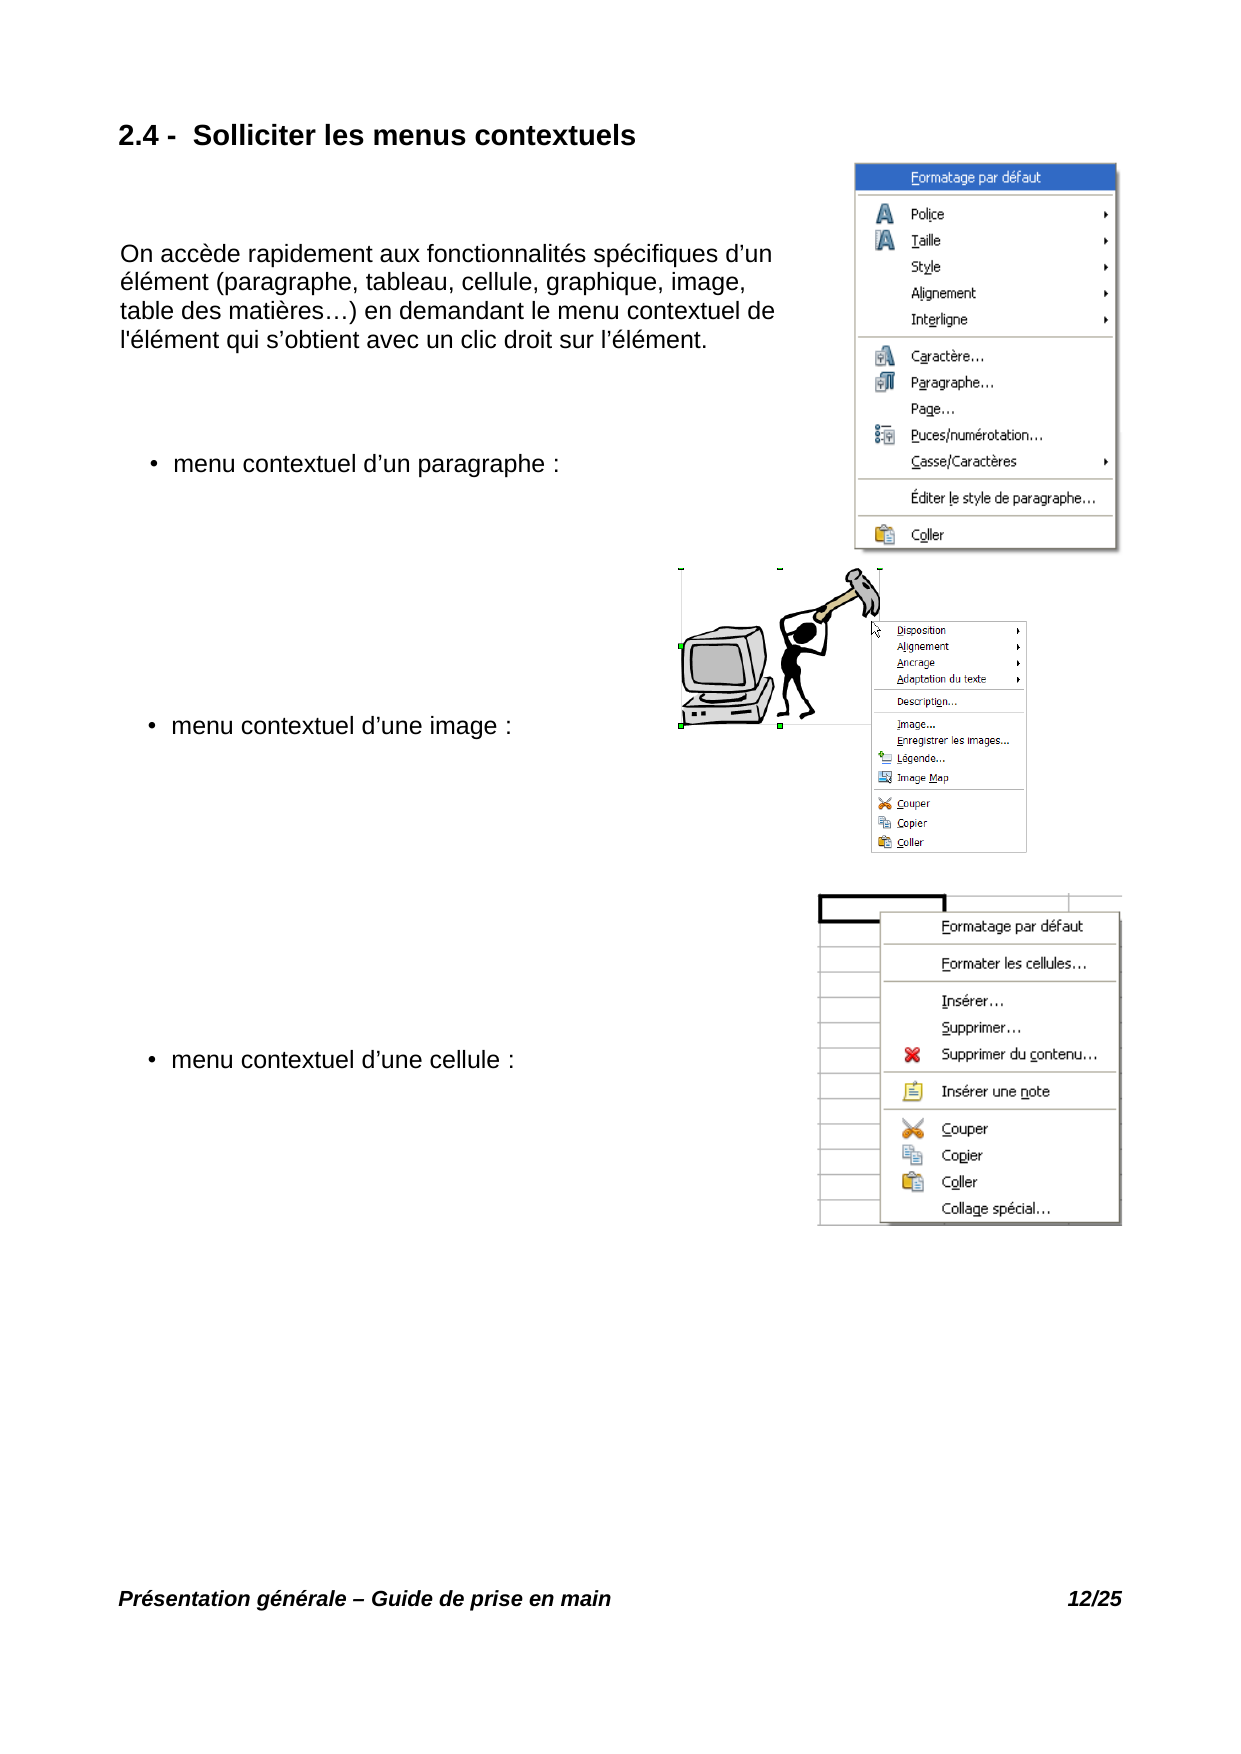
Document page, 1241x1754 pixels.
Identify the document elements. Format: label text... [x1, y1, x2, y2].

table_header [582, 568, 1122, 894]
table_header menu contextuel d’une image : [118, 568, 582, 894]
table_cell [582, 894, 1122, 1238]
picture [817, 893, 1123, 1226]
table_cell menu contextuel d’une cellule : [118, 894, 582, 1238]
picture [852, 160, 1123, 556]
subtitle Solliciter les menus contextuels [118, 118, 1122, 152]
table_header [794, 160, 1123, 568]
table_header On accède rapidement aux fonctionnalités spécifiques d’un élément (paragraphe, tableau, cellule, graphique, image, table des matières…) en demandant le menu contextuel de l'élément qui s’obtient avec un clic droit sur l’élément. menu contextuel d’un paragraphe : [120, 160, 794, 568]
picture [677, 568, 1027, 853]
